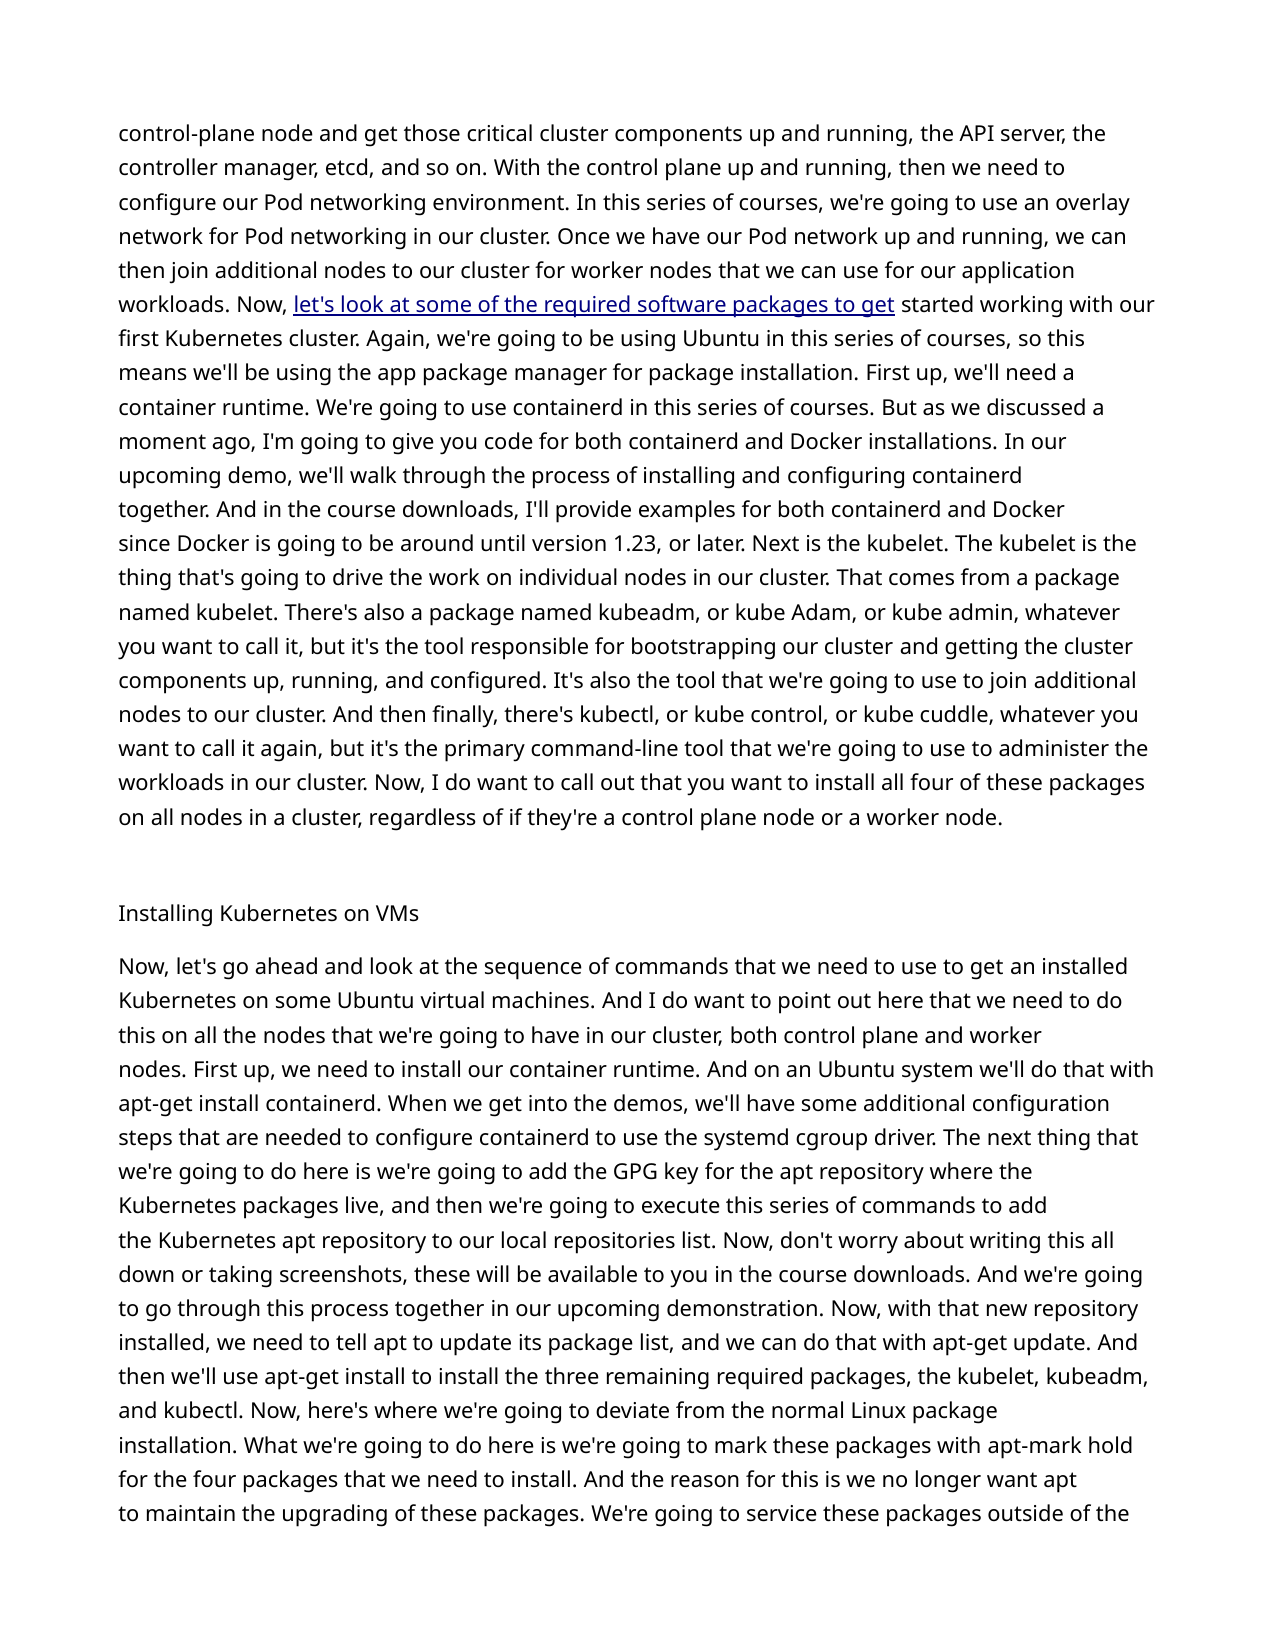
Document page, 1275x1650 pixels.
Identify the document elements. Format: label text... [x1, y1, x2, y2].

text Now, let's go ahead and look at the sequence of commands that we need to use to get an installed Kubernetes on some Ubuntu virtual machines. And I do want to point out here that we need to do this on all the nodes that we're going to have in our cluster, both control plane and worker nodes. First up, we need to install our container runtime. And on an Ubuntu system we'll do that with apt‑get install containerd. When we get into the demos, we'll have some additional configuration steps that are needed to configure containerd to use the systemd cgroup driver. The next thing that we're going to do here is we're going to add the GPG key for the apt repository where the Kubernetes packages live, and then we're going to execute this series of commands to add the Kubernetes apt repository to our local repositories list. Now, don't worry about writing this all down or taking screenshots, these will be available to you in the course downloads. And we're going to go through this process together in our upcoming demonstration. Now, with that new repository installed, we need to tell apt to update its package list, and we can do that with apt‑get update. And then we'll use apt‑get install to install the three remaining required packages, the kubelet, kubeadm, and kubectl. Now, here's where we're going to deviate from the normal Linux package installation. What we're going to do here is we're going to mark these packages with apt‑mark hold for the four packages that we need to install. And the reason for this is we no longer want apt to maintain the upgrading of these packages. We're going to service these packages outside of the [118, 951, 1157, 1528]
subtitle Installing Kubernetes on VMs [118, 898, 1157, 928]
text control‑plane node and get those critical cluster components up and running, the API server, the controller manager, etcd, and so on. With the control plane up and running, then we need to configure our Pod networking environment. In this series of courses, we're going to use an overlay network for Pod networking in our cluster. Once we have our Pod network up and running, we can then join additional nodes to our cluster for worker nodes that we can use for our application workloads. Now, let's look at some of the required software packages to get started working with our first Kubernetes cluster. Again, we're going to be using Ubuntu in this series of courses, so this means we'll be using the app package manager for package installation. First up, we'll need a container runtime. We're going to use containerd in this series of courses. But as we discussed a moment ago, I'm going to give you code for both containerd and Docker installations. In our upcoming demo, we'll walk through the process of installing and configuring containerd together. And in the course downloads, I'll provide examples for both containerd and Docker since Docker is going to be around until version 1.23, or later. Next is the kubelet. The kubelet is the thing that's going to drive the work on individual nodes in our cluster. That comes from a package named kubelet. There's also a package named kubeadm, or kube Adam, or kube admin, whatever you want to call it, but it's the tool responsible for bootstrapping our cluster and getting the cluster components up, running, and configured. It's also the tool that we're going to use to join additional nodes to our cluster. And then finally, there's kubectl, or kube control, or kube cuddle, whatever you want to call it again, but it's the primary command‑line tool that we're going to use to administer the workloads in our cluster. Now, I do want to call out that you want to install all four of these packages on all nodes in a cluster, regardless of if they're a control plane node or a worker node. [118, 118, 1157, 831]
